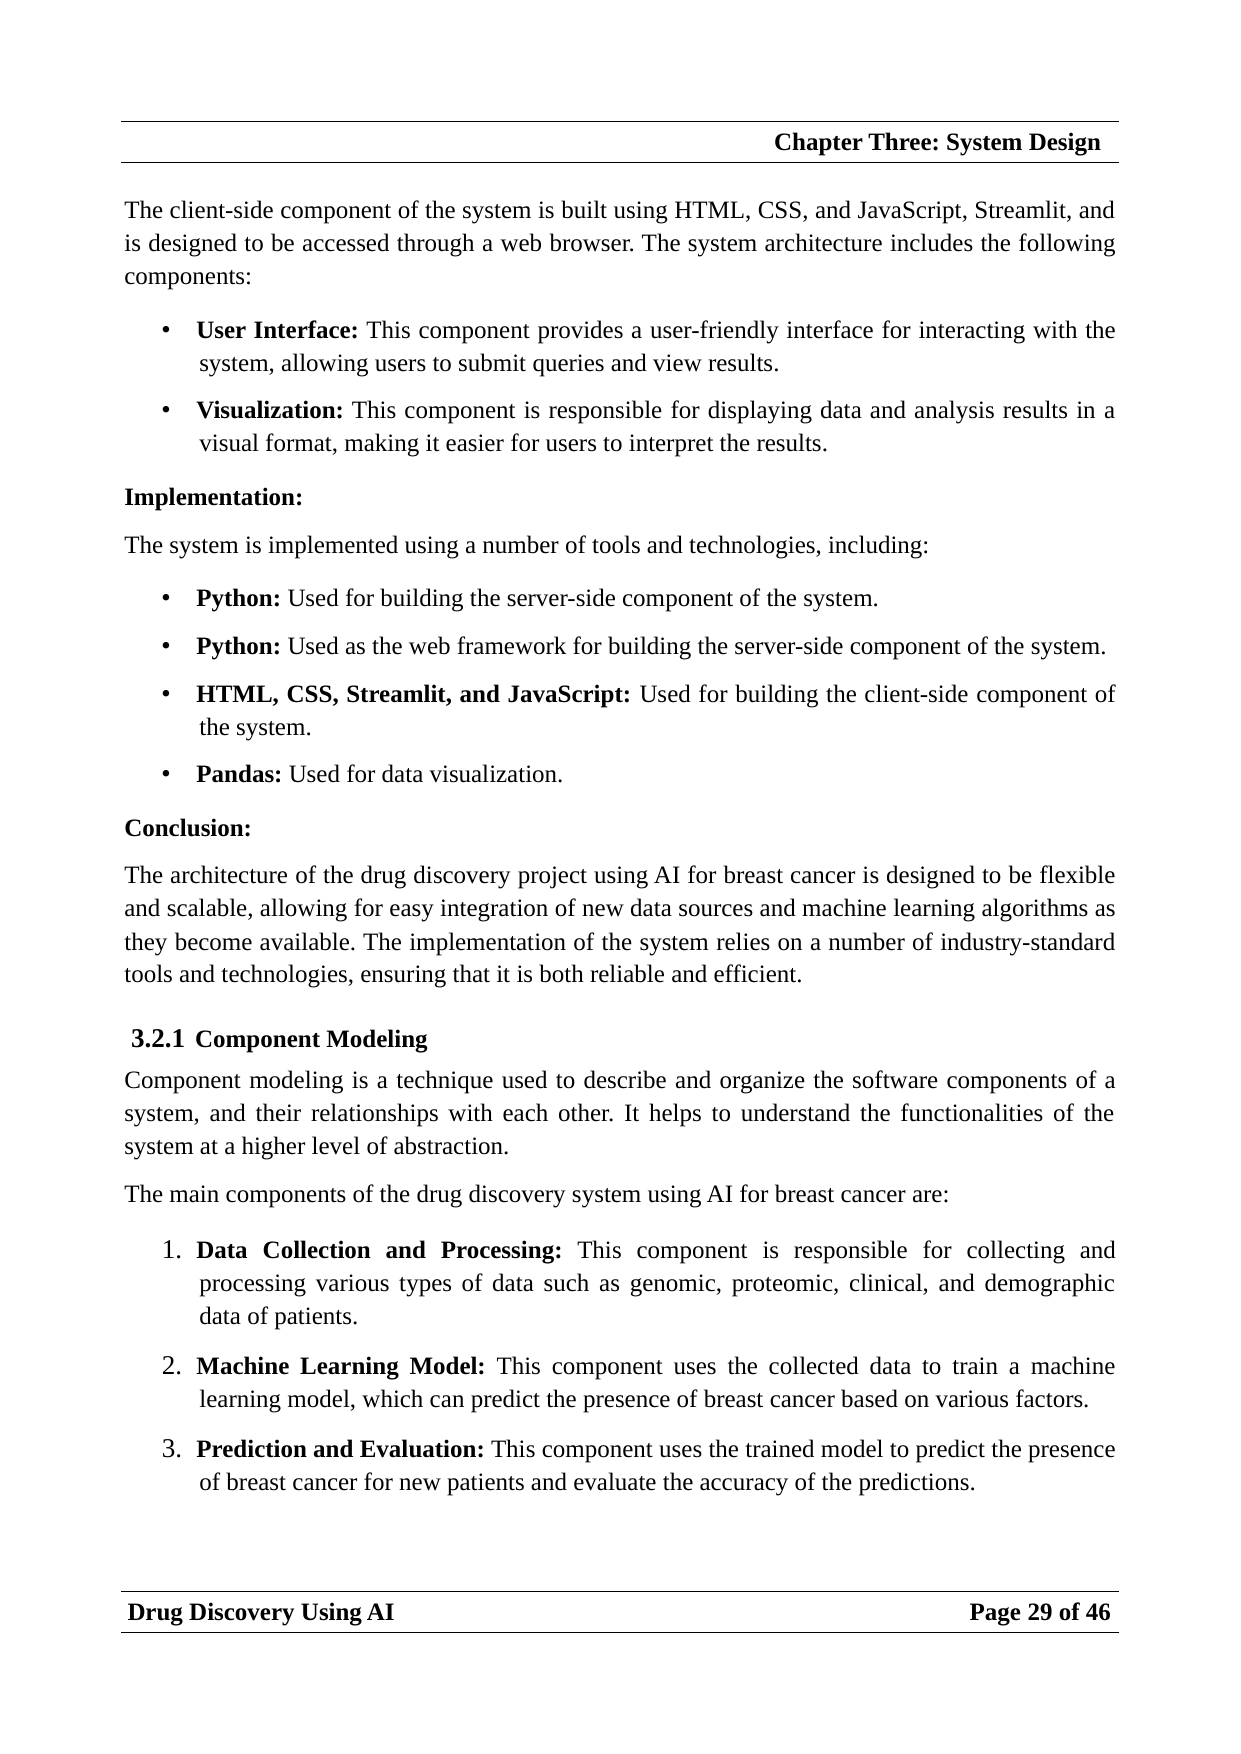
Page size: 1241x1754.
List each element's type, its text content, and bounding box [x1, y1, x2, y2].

list Python: Used for building the server-side component of the system. [159, 580, 1119, 612]
list Python: Used as the web framework for building the server-side component of the system. [159, 628, 1119, 660]
list User Interface: This component provides a user-friendly interface for interacting with the system, allowing users to submit queries and view results. [159, 312, 1119, 377]
list Machine Learning Model: This component uses the collected data to train a machine learning model, which can predict the presence of breast cancer based on various factors. [159, 1346, 1119, 1413]
list Pandas: Used for data visualization. [159, 756, 1119, 791]
subtitle Component Modeling [121, 1019, 1119, 1053]
text Conclusion: [121, 810, 1119, 842]
text Component modeling is a technique used to describe and organize the software components of a system, and their relationships with each other. It helps to understand the functionalities of the system at a higher level of abstraction. [121, 1062, 1119, 1160]
text The client-side component of the system is built using HTML, CSS, and JavaScript, Streamlit, and is designed to be accessed through a web browser. The system architecture includes the following components: [121, 192, 1119, 293]
text The main components of the drug discovery system using AI for breast cancer are: [121, 1176, 1119, 1211]
text The system is implemented using a number of tools and technologies, including: [121, 527, 1119, 562]
text Implementation: [121, 479, 1119, 511]
list Visualization: This component is responsible for displaying data and analysis results in a visual format, making it easier for users to interpret the results. [159, 392, 1119, 460]
list Prediction and Evaluation: This component uses the trained model to predict the presence of breast cancer for new patients and evaluate the accuracy of the predictions. [159, 1429, 1119, 1499]
list HTML, CSS, Streamlit, and JavaScript: Used for building the client-side component of the system. [159, 676, 1119, 740]
list Data Collection and Processing: This component is responsible for collecting and processing various types of data such as genomic, proteomic, clinical, and demographic data of patients. [159, 1230, 1119, 1330]
text The architecture of the drug discovery project using AI for breast cancer is designed to be flexible and scalable, allowing for easy integration of new data sources and machine learning algorithms as they become available. The implementation of the system relies on a number of industry-standard tools and technologies, ensuring that it is both reliable and efficient. [121, 857, 1119, 988]
